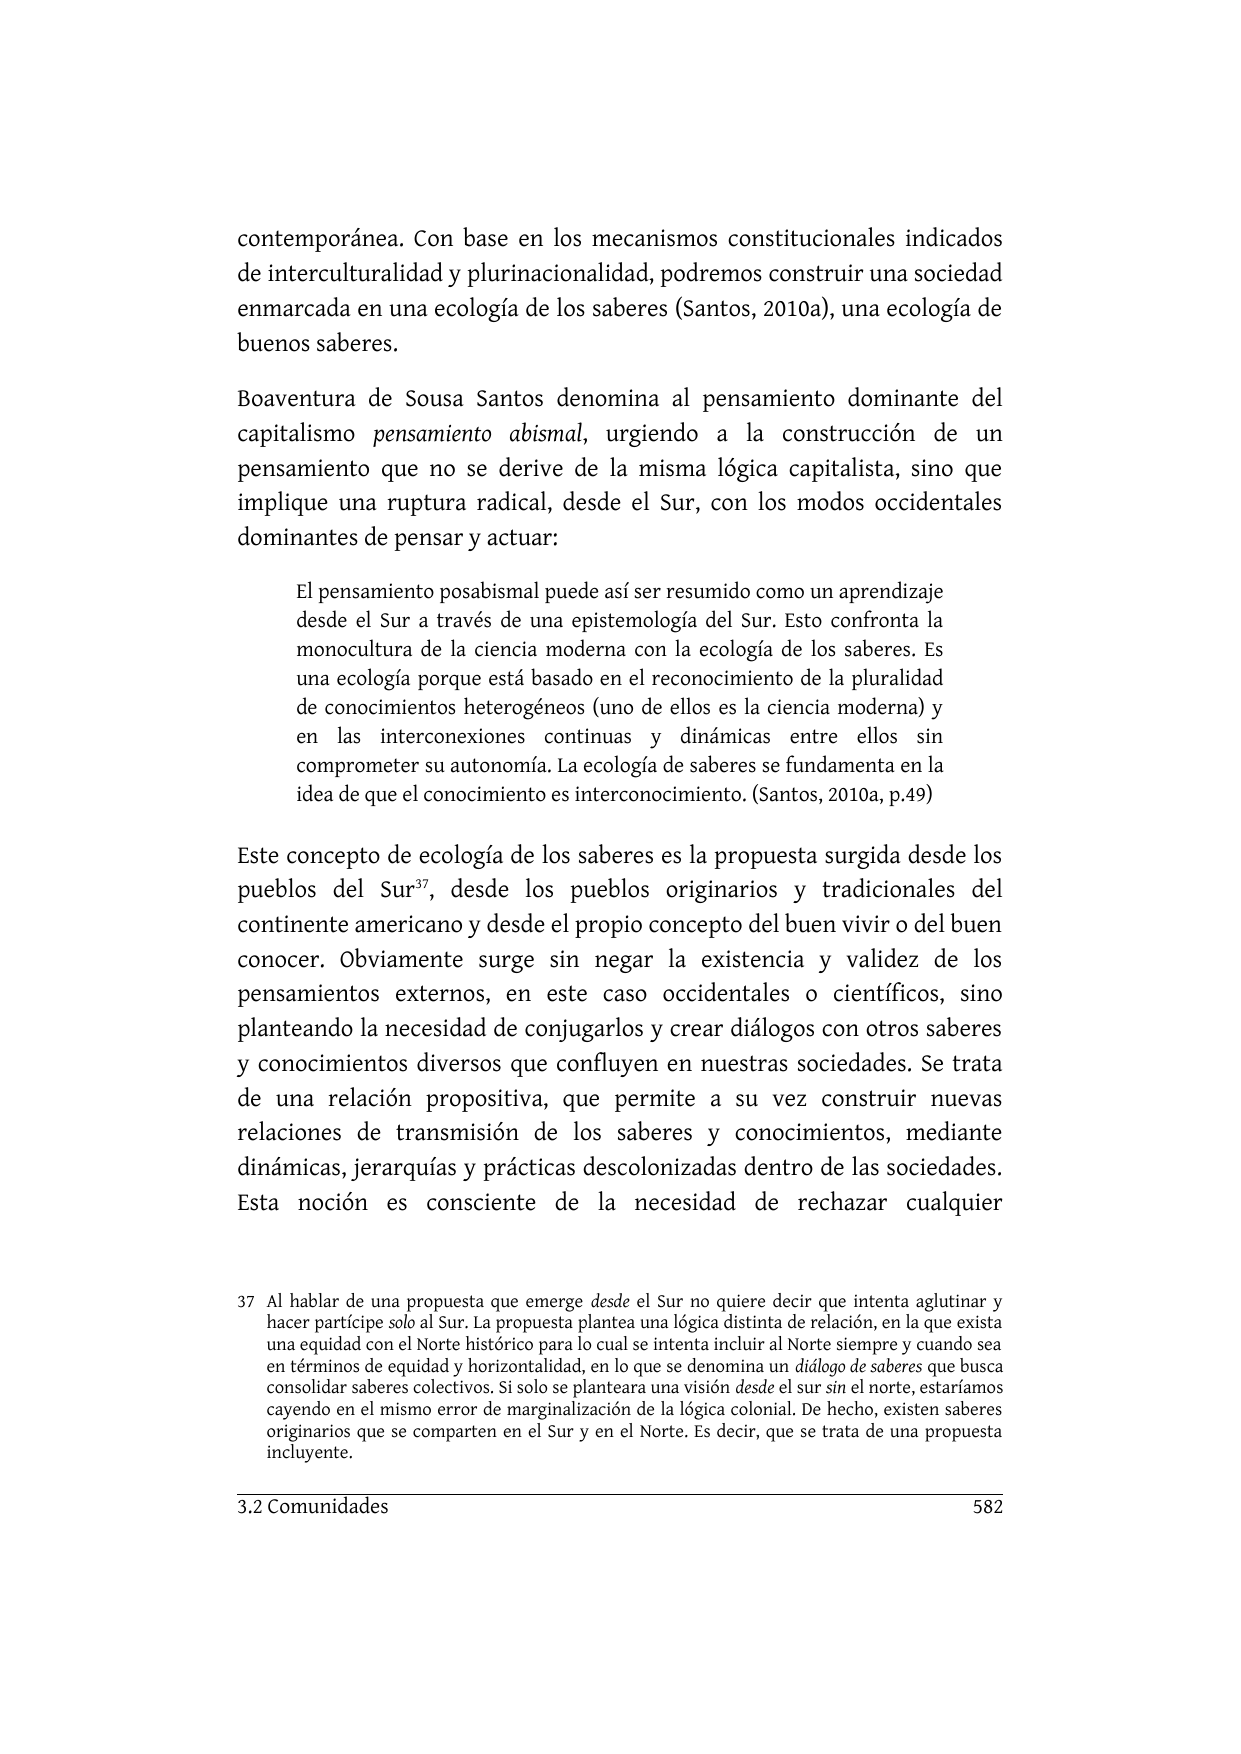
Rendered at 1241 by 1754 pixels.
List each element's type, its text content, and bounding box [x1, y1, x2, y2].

text El pensamiento posabismal puede así ser resumido como un aprendizaje desde el Sur a través de una epistemología del Sur. Esto confronta la monocultura de la ciencia moderna con la ecología de los saberes. Es una ecología porque está basado en el reconocimiento de la pluralidad de conocimientos heterogéneos (uno de ellos es la ciencia moderna) y en las interconexiones continuas y dinámicas entre ellos sin comprometer su autonomía. La ecología de saberes se fundamenta en la idea de que el conocimiento es interconocimiento. (Santos, 2010a, p.49) [296, 579, 944, 808]
text contemporánea. Con base en los mecanismos constitucionales indicados de interculturalidad y plurinacionalidad, podremos construir una sociedad enmarcada en una ecología de los saberes (Santos, 2010a), una ecología de buenos saberes. [237, 225, 1003, 358]
text Boaventura de Sousa Santos denomina al pensamiento dominante del capitalismo pensamiento abismal, urgiendo a la construcción de un pensamiento que no se derive de la misma lógica capitalista, sino que implique una ruptura radical, desde el Sur, con los modos occidentales dominantes de pensar y actuar: [237, 385, 1003, 552]
text Al hablar de una propuesta que emerge desde el Sur no quiere decir que intenta aglutinar y hacer partícipe solo al Sur. La propuesta plantea una lógica distinta de relación, en la que exista una equidad con el Norte histórico para lo cual se intenta incluir al Norte siempre y cuando sea en términos de equidad y horizontalidad, en lo que se denomina un diálogo de saberes que busca consolidar saberes colectivos. Si solo se planteara una visión desde el sur sin el norte, estaríamos cayendo en el mismo error de marginalización de la lógica colonial. De hecho, existen saberes originarios que se comparten en el Sur y en el Norte. Es decir, que se trata de una propuesta incluyente. [237, 1291, 1003, 1464]
text Este concepto de ecología de los saberes es la propuesta surgida desde los pueblos del Sur, desde los pueblos originarios y tradicionales del continente americano y desde el propio concepto del buen vivir o del buen conocer. Obviamente surge sin negar la existencia y validez de los pensamientos externos, en este caso occidentales o científicos, sino planteando la necesidad de conjugarlos y crear diálogos con otros saberes y conocimientos diversos que confluyen en nuestras sociedades. Se trata de una relación propositiva, que permite a su vez construir nuevas relaciones de transmisión de los saberes y conocimientos, mediante dinámicas, jerarquías y prácticas descolonizadas dentro de las sociedades. Esta noción es consciente de la necesidad de rechazar cualquier [237, 841, 1003, 1217]
